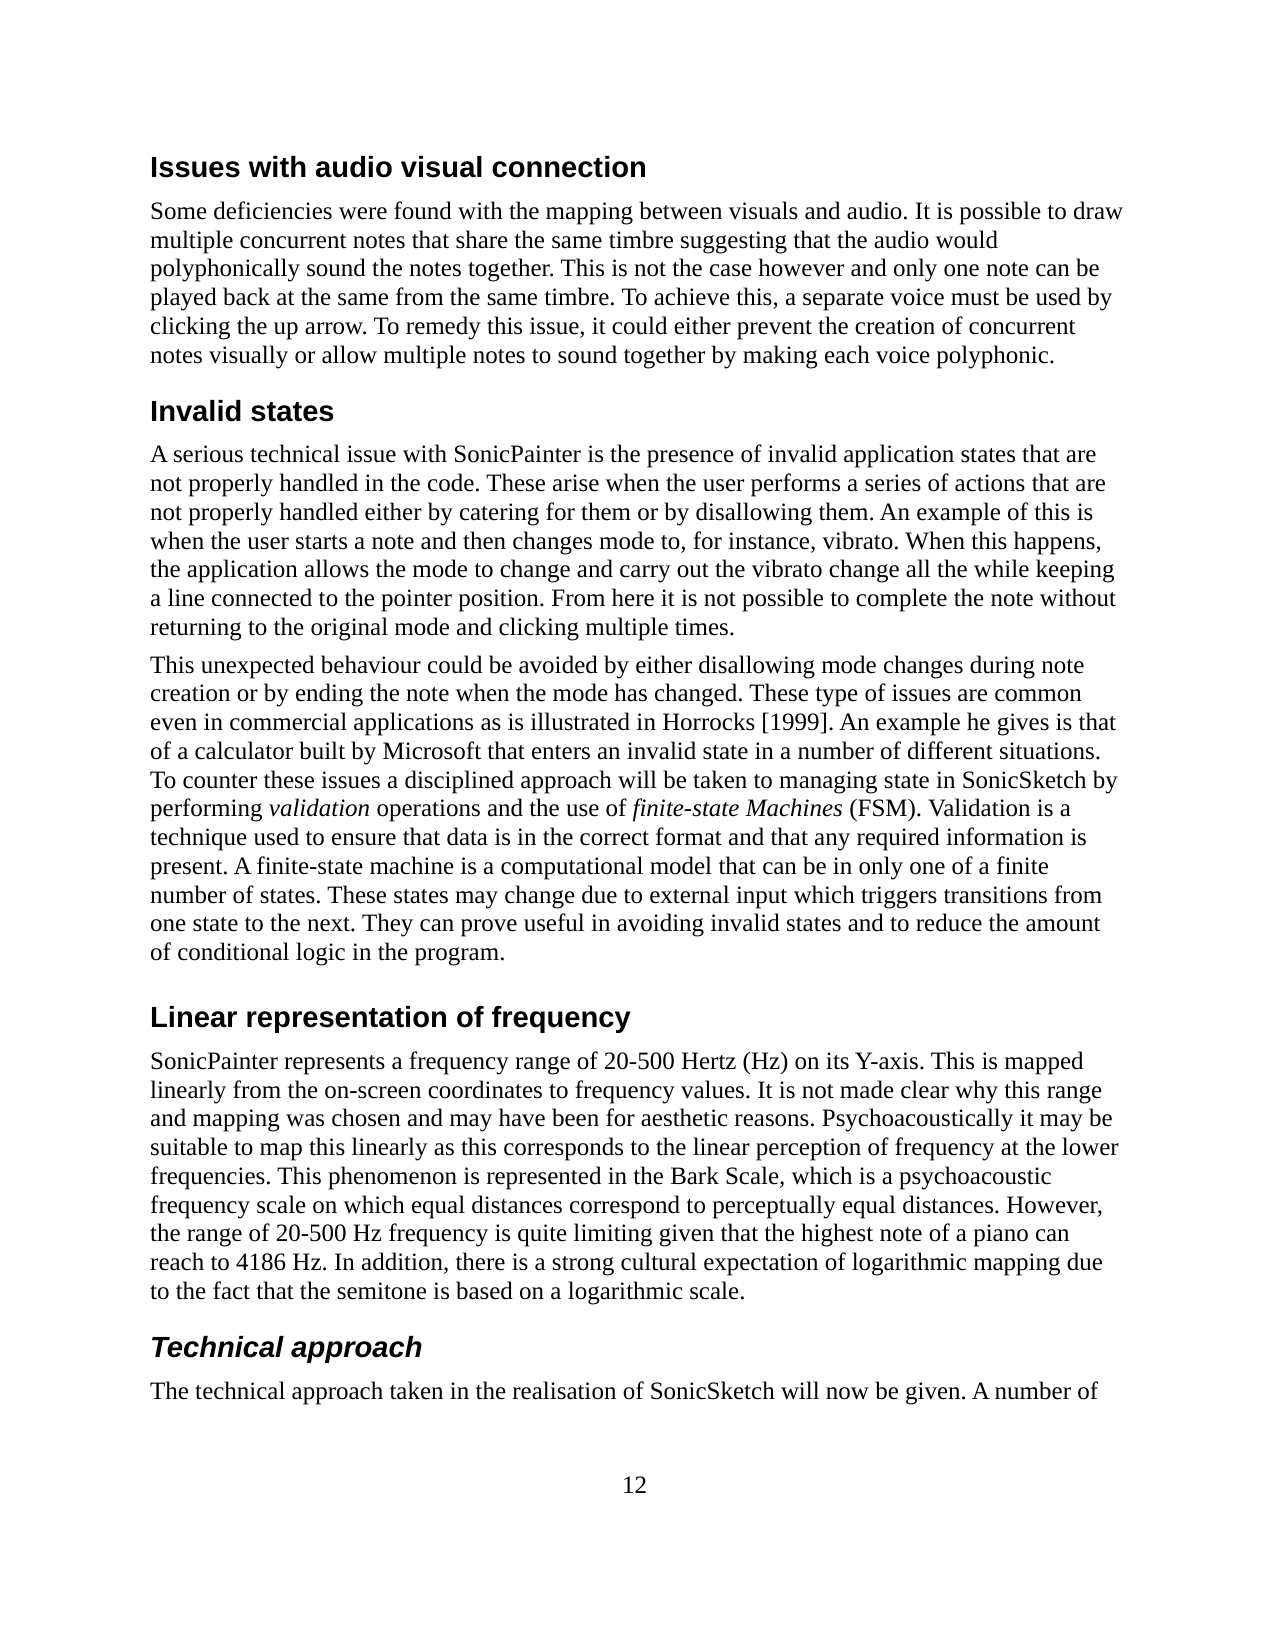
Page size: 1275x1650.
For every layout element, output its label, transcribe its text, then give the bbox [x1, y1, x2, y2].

subtitle Invalid states [150, 393, 1125, 427]
text Some deficiencies were found with the mapping between visuals and audio. It is possible to draw multiple concurrent notes that share the same timbre suggesting that the audio would polyphonically sound the notes together. This is not the case however and only one note can be played back at the same from the same timbre. To achieve this, a separate voice must be used by clicking the up arrow. To remedy this issue, it could either prevent the creation of concurrent notes visually or allow multiple notes to sound together by making each voice polyphonic. [150, 196, 1125, 368]
subtitle Issues with audio visual connection [150, 150, 1125, 183]
subtitle Technical approach [150, 1330, 1125, 1363]
text SonicPainter represents a frequency range of 20-500 Hertz (Hz) on its Y-axis. This is mapped linearly from the on-screen coordinates to frequency values. It is not made clear why this range and mapping was chosen and may have been for aesthetic reasons. Psychoacoustically it may be suitable to map this linearly as this corresponds to the linear perception of frequency at the lower frequencies. This phenomenon is represented in the Bark Scale, which is a psychoacoustic frequency scale on which equal distances correspond to perceptually equal distances. However, the range of 20-500 Hz frequency is quite limiting given that the highest note of a piano can reach to 4186 Hz. In addition, there is a strong cultural expectation of logarithmic mapping due to the fact that the semitone is based on a logarithmic scale. [150, 1046, 1125, 1305]
text The technical approach taken in the realisation of SonicSketch will now be given. A number of [150, 1376, 1125, 1404]
text A serious technical issue with SonicPainter is the presence of invalid application states that are not properly handled in the code. These arise when the user performs a series of actions that are not properly handled either by catering for them or by disallowing them. An example of this is when the user starts a note and then changes mode to, for instance, vibrato. When this happens, the application allows the mode to change and carry out the vibrato change all the while keeping a line connected to the pointer position. From here it is not possible to complete the note without returning to the original mode and clicking multiple times. [150, 439, 1125, 641]
text This unexpected behaviour could be avoided by either disallowing mode changes during note creation or by ending the note when the mode has changed. These type of issues are common even in commercial applications as is illustrated in Horrocks [1999]. An example he gives is that of a calculator built by Microsoft that enters an invalid state in a number of different situations. To counter these issues a disciplined approach will be taken to managing state in SonicSketch by performing validation operations and the use of finite-state Machines (FSM). Validation is a technique used to ensure that data is in the correct format and that any required information is present. A finite-state machine is a computational model that can be in only one of a finite number of states. These states may change due to external input which triggers transitions from one state to the next. They can prove useful in avoiding invalid states and to reduce the amount of conditional logic in the program. [150, 650, 1125, 966]
subtitle Linear representation of frequency [150, 1000, 1125, 1033]
